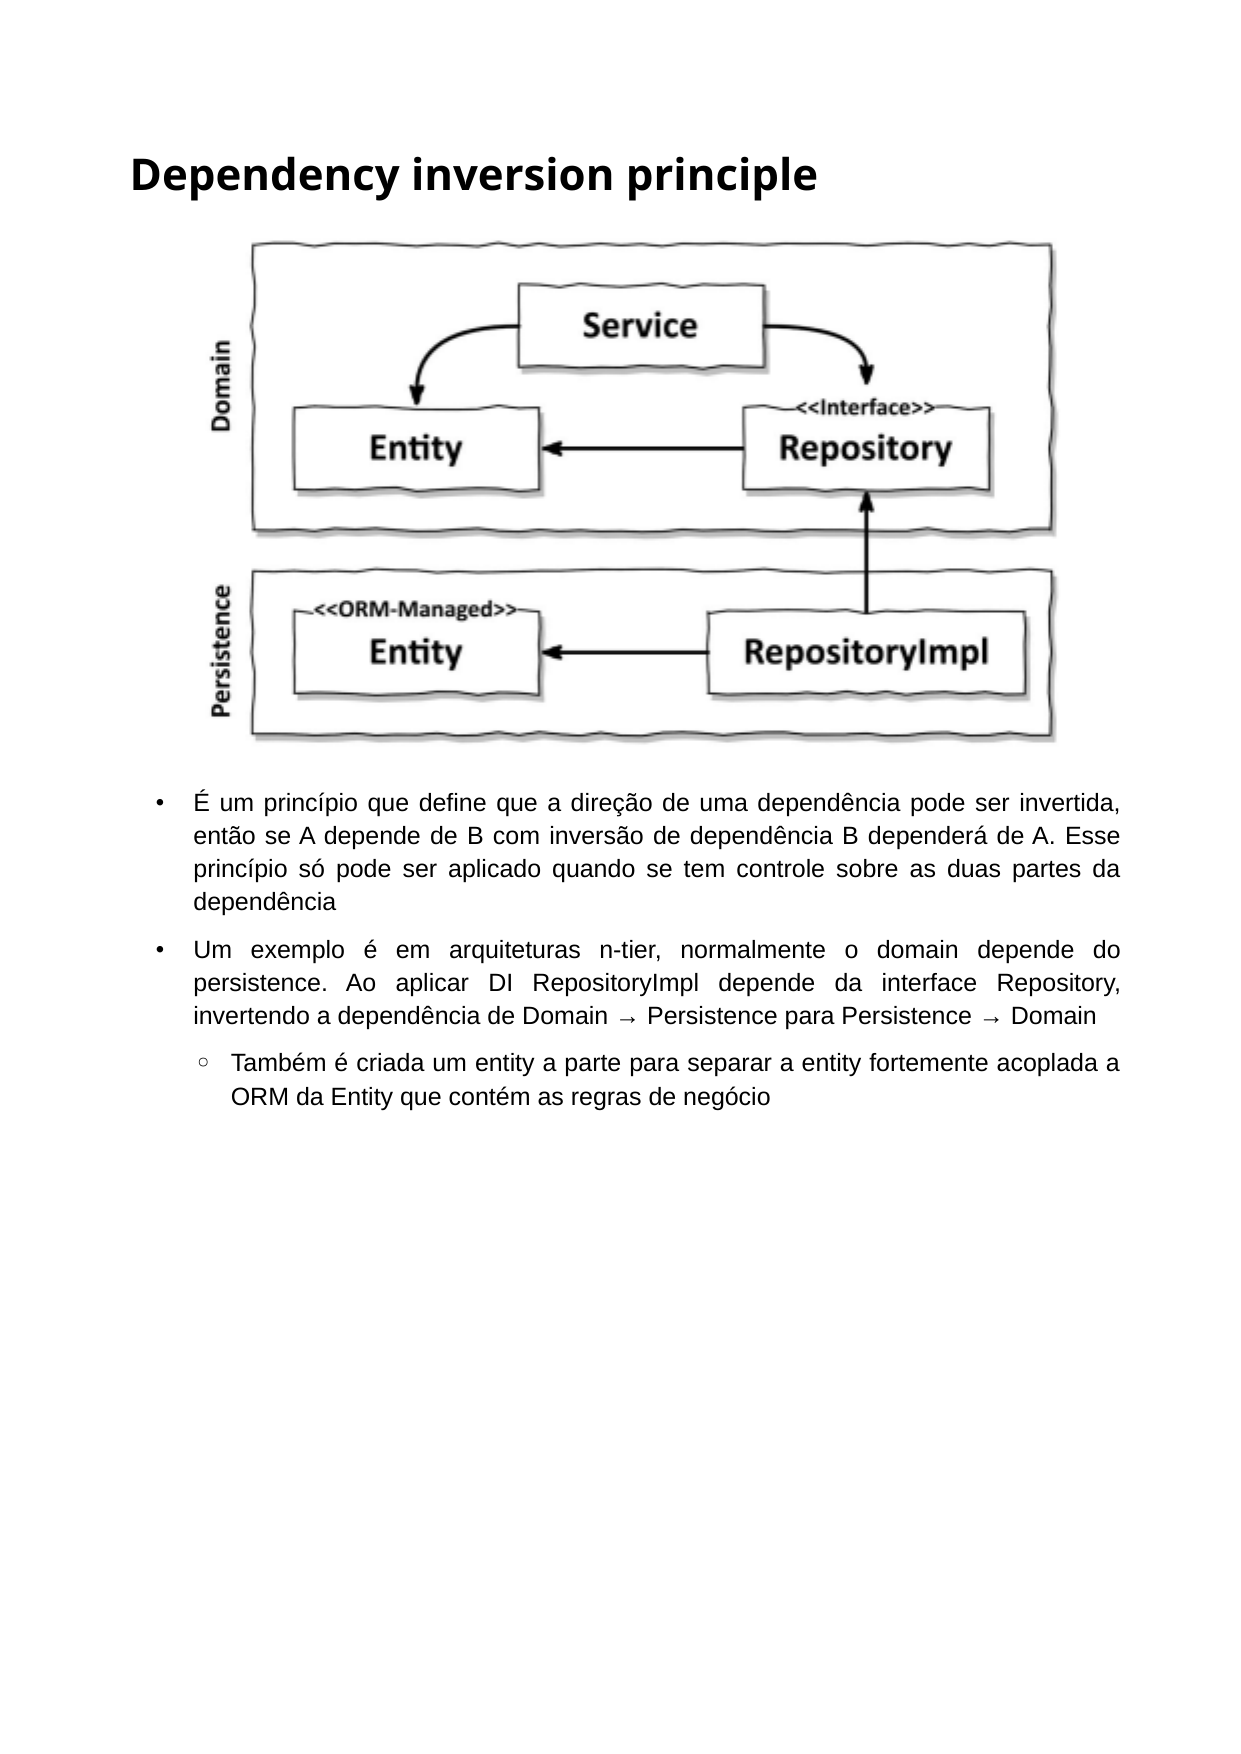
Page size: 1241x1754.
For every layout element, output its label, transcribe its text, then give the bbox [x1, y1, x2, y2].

list Também é criada um entity a parte para separar a entity fortemente acoplada a ORM da Entity que contém as regras de negócio [193, 1048, 1122, 1110]
list É um princípio que define que a direção de uma dependência pode ser invertida, então se A depende de B com inversão de dependência B dependerá de A. Esse princípio só pode ser aplicado quando se tem controle sobre as duas partes da dependência [156, 788, 1122, 916]
picture [150, 215, 1091, 769]
subtitle Dependency inversion principle [118, 143, 1122, 203]
list Um exemplo é em arquiteturas n-tier, normalmente o domain depende do persistence. Ao aplicar DI RepositoryImpl depende da interface Repository, invertendo a dependência de Domain → Persistence para Persistence → Domain [156, 934, 1122, 1029]
